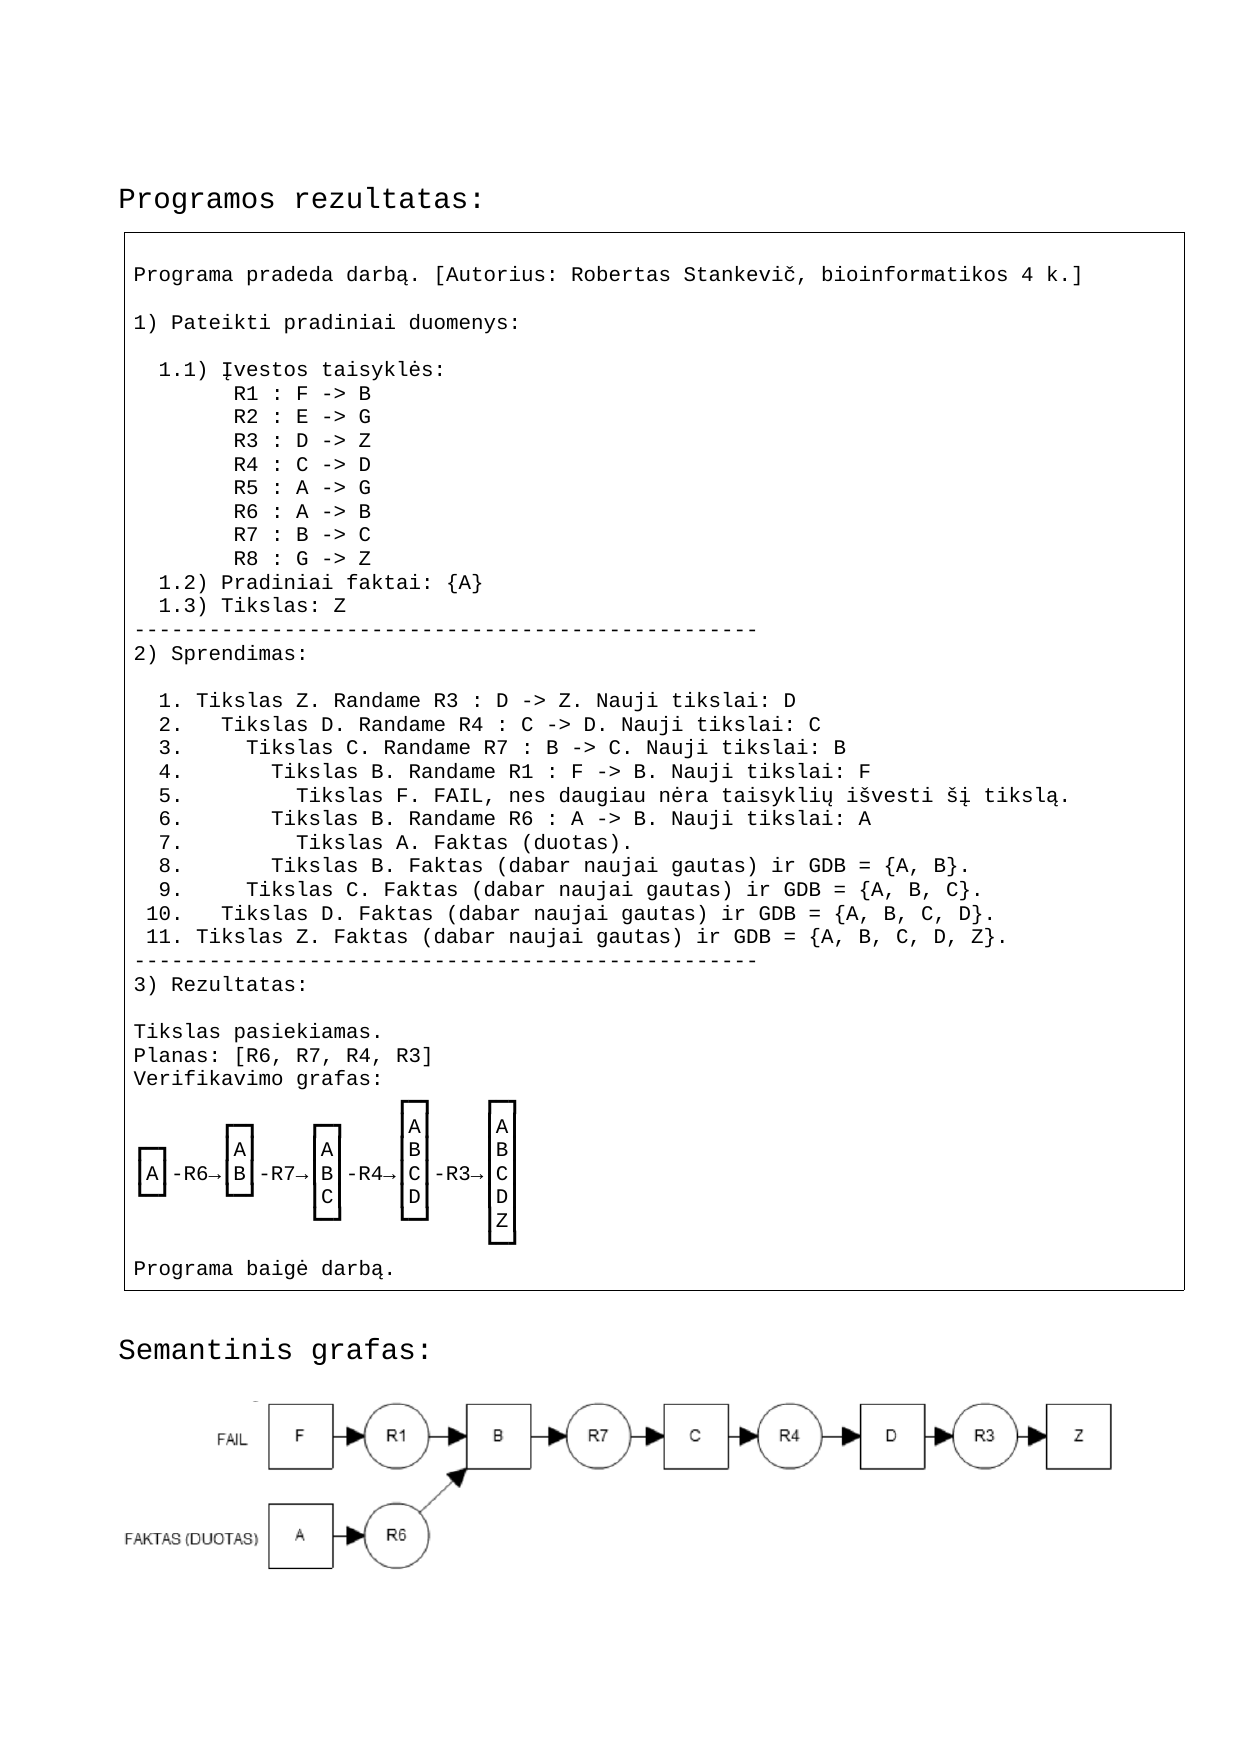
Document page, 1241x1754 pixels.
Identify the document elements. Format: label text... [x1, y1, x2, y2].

text ┗━┛ ┗━┛ ┃C┃ ┃D┃ ┃D┃ [428, 1187, 488, 1210]
text Semantinis grafas: [118, 1335, 1122, 1368]
text ┏━┓ ┃A┃ ┃A┃ ┃B┃ ┃B┃ [228, 1139, 251, 1163]
text 7. Tikslas A. Faktas (duotas). [133, 832, 1175, 856]
text 5. Tikslas F. FAIL, nes daugiau nėra taisyklių išvesti šį tikslą. [133, 784, 1175, 808]
text R5 : A -> G [133, 477, 1175, 501]
text R3 : D -> Z [133, 430, 1175, 453]
text ┏━┓ ┃A┃ ┃A┃ ┃B┃ ┃B┃ [341, 1139, 400, 1163]
text Verifikavimo grafas: [133, 1068, 1175, 1092]
text 9. Tikslas C. Faktas (dabar naujai gautas) ir GDB = {A, B, C}. [133, 879, 1175, 903]
text 10. Tikslas D. Faktas (dabar naujai gautas) ir GDB = {A, B, C, D}. [133, 903, 1175, 926]
text ┏━┓ ┃A┃ ┃A┃ ┃B┃ ┃B┃ [428, 1139, 488, 1163]
text ┏━┓ ┃A┃ ┃A┃ ┃B┃ ┃B┃ [516, 1139, 1175, 1163]
text ┗━┛ ┗━┛ ┃Z┃ [516, 1210, 1175, 1234]
text Programa baigė darbą. [133, 1257, 1175, 1281]
text Programa pradeda darbą. [Autorius: Robertas Stankevič, bioinformatikos 4 k.] [133, 264, 1175, 288]
text ┗━┛ ┗━┛ ┃C┃ ┃D┃ ┃D┃ [133, 1187, 313, 1210]
text ┏━┓ ┃A┃ ┃A┃ ┃B┃ ┃B┃ [491, 1139, 513, 1163]
text R7 : B -> C [133, 524, 1175, 548]
text ┏━┓ ┏━┓ [133, 1092, 1175, 1116]
text ┏━┓ ┏━┓ ┃A┃ ┃A┃ [133, 1116, 401, 1139]
text ┗━┛ ┗━┛ ┃C┃ ┃D┃ ┃D┃ [516, 1187, 1175, 1210]
text ┏━┓ ┃A┃ ┃A┃ ┃B┃ ┃B┃ [253, 1139, 313, 1163]
text 2. Tikslas D. Randame R4 : C -> D. Nauji tikslai: C [133, 714, 1175, 737]
text 3. Tikslas C. Randame R7 : B -> C. Nauji tikslai: B [133, 737, 1175, 761]
text 1.2) Pradiniai faktai: {A} [133, 572, 1175, 595]
text -------------------------------------------------- [133, 619, 1175, 643]
text Planas: [R6, R7, R4, R3] [133, 1045, 1175, 1068]
text ┃A┃-R6→┃B┃-R7→┃B┃-R4→┃C┃-R3→┃C┃ [341, 1163, 400, 1187]
text ┗━┛ ┗━┛ ┃C┃ ┃D┃ ┃D┃ [403, 1187, 426, 1210]
text ┏━┓ ┏━┓ ┃A┃ ┃A┃ [491, 1116, 513, 1139]
text R1 : F -> B [133, 383, 1175, 406]
text 1) Pateikti pradiniai duomenys: [133, 312, 1175, 335]
text 6. Tikslas B. Randame R6 : A -> B. Nauji tikslai: A [133, 808, 1175, 832]
text ┗━┛ ┗━┛ ┃C┃ ┃D┃ ┃D┃ [491, 1187, 513, 1210]
text ┗━┛ ┗━┛ ┃Z┃ [491, 1210, 513, 1234]
text 1. Tikslas Z. Randame R3 : D -> Z. Nauji tikslai: D [133, 690, 1175, 714]
text 3) Rezultatas: [133, 974, 1175, 997]
text ┃A┃-R6→┃B┃-R7→┃B┃-R4→┃C┃-R3→┃C┃ [166, 1163, 226, 1187]
text R8 : G -> Z [133, 548, 1175, 572]
text Tikslas pasiekiamas. [133, 1021, 1175, 1045]
text ┏━┓ ┏━┓ ┃A┃ ┃A┃ [428, 1116, 488, 1139]
text -------------------------------------------------- [133, 950, 1175, 974]
text 8. Tikslas B. Faktas (dabar naujai gautas) ir GDB = {A, B}. [133, 856, 1175, 879]
text ┃A┃-R6→┃B┃-R7→┃B┃-R4→┃C┃-R3→┃C┃ [516, 1163, 1175, 1187]
text R6 : A -> B [133, 501, 1175, 524]
text 4. Tikslas B. Randame R1 : F -> B. Nauji tikslai: F [133, 761, 1175, 784]
text ┃A┃-R6→┃B┃-R7→┃B┃-R4→┃C┃-R3→┃C┃ [253, 1163, 313, 1187]
text ┃A┃-R6→┃B┃-R7→┃B┃-R4→┃C┃-R3→┃C┃ [428, 1163, 488, 1187]
text Programos rezultatas: [118, 184, 1122, 217]
text ┏━┓ ┃A┃ ┃A┃ ┃B┃ ┃B┃ [316, 1139, 338, 1163]
text R2 : E -> G [133, 406, 1175, 430]
text ┗━┛ [133, 1234, 1175, 1257]
text 1.1) Įvestos taisyklės: [133, 359, 1175, 383]
text ┏━┓ ┃A┃ ┃A┃ ┃B┃ ┃B┃ [403, 1139, 425, 1163]
text ┏━┓ ┏━┓ ┃A┃ ┃A┃ [403, 1116, 425, 1139]
text ┗━┛ ┗━┛ ┃C┃ ┃D┃ ┃D┃ [316, 1187, 338, 1210]
text ┏━┓ ┏━┓ ┃A┃ ┃A┃ [516, 1116, 1175, 1139]
text 1.3) Tikslas: Z [133, 595, 1175, 619]
text ┗━┛ ┗━┛ ┃Z┃ [133, 1210, 488, 1234]
text R4 : C -> D [133, 453, 1175, 477]
picture [118, 1401, 1123, 1572]
text ┏━┓ ┃A┃ ┃A┃ ┃B┃ ┃B┃ [133, 1139, 226, 1163]
text 2) Sprendimas: [133, 643, 1175, 666]
text ┗━┛ ┗━┛ ┃C┃ ┃D┃ ┃D┃ [341, 1187, 401, 1210]
text 11. Tikslas Z. Faktas (dabar naujai gautas) ir GDB = {A, B, C, D, Z}. [133, 926, 1175, 950]
